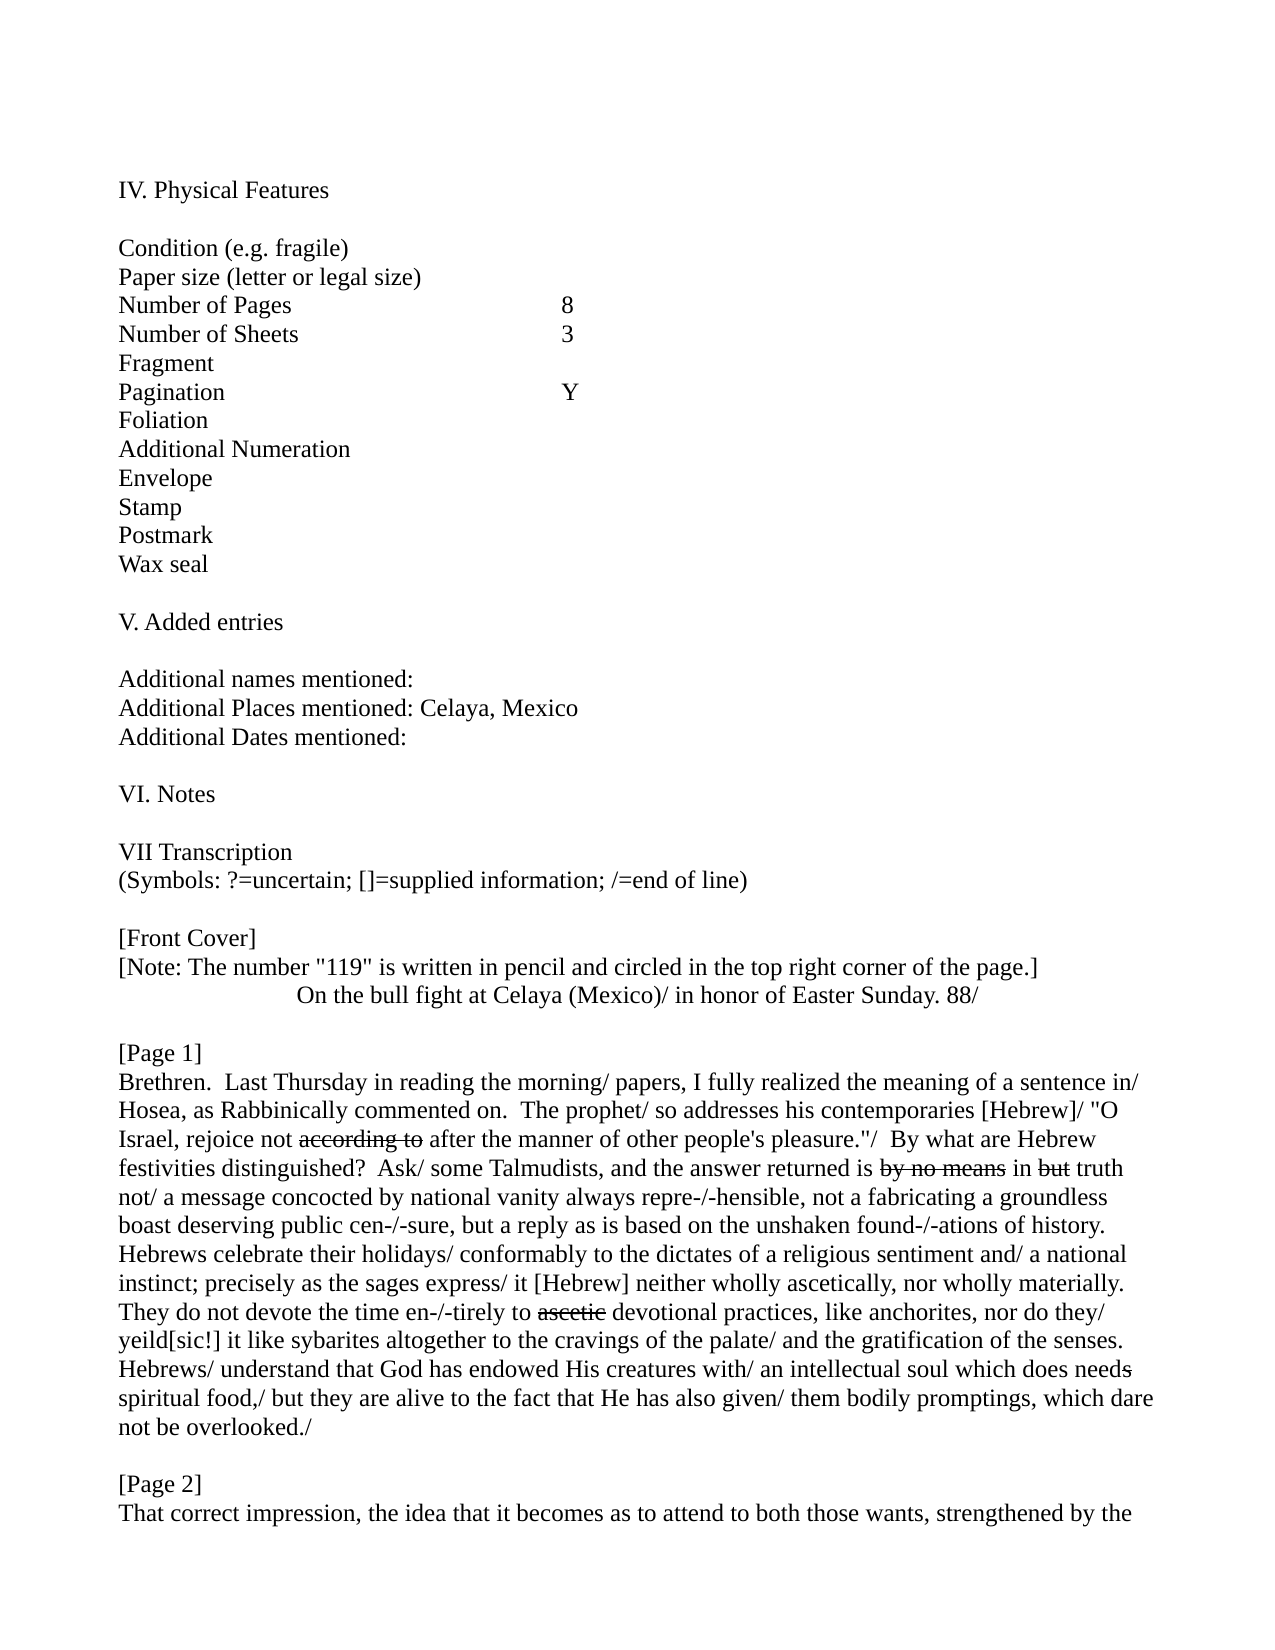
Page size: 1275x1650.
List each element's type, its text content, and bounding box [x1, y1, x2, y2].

text Paper size (letter or legal size) [118, 262, 1157, 291]
text [Page 1] [118, 1038, 1157, 1067]
text [Front Cover] [118, 923, 1157, 952]
text Number of Sheets 3 [118, 319, 1157, 348]
text V. Added entries [118, 607, 1157, 636]
text Wax seal [118, 549, 1157, 578]
text On the bull fight at Celaya (Mexico)/ in honor of Easter Sunday. 88/ [118, 981, 1157, 1009]
text That correct impression, the idea that it becomes as to attend to both those wants, strengthened by the [118, 1498, 1157, 1527]
text VII Transcription [118, 837, 1157, 866]
text Pagination Y [118, 377, 1157, 406]
text Additional Dates mentioned: [118, 722, 1157, 751]
text Stamp [118, 492, 1157, 521]
text Number of Pages 8 [118, 291, 1157, 319]
text [Note: The number "119" is written in pencil and circled in the top right corner of the page.] [118, 952, 1157, 981]
text Envelope [118, 463, 1157, 492]
text Fragment [118, 348, 1157, 377]
text Foliation [118, 406, 1157, 434]
text Additional Places mentioned: Celaya, Mexico [118, 693, 1157, 722]
text Brethren. Last Thursday in reading the morning/ papers, I fully realized the meaning of a sentence in/ Hosea, as Rabbinically commented on. The prophet/ so addresses his contemporaries [Hebrew]/ "O Israel, rejoice not according to after the manner of other people's pleasure."/ By what are Hebrew festivities distinguished? Ask/ some Talmudists, and the answer returned is by no means in but truth not/ a message concocted by national vanity always repre-/-hensible, not a fabricating a groundless boast deserving public cen-/-sure, but a reply as is based on the unshaken found-/-ations of history. Hebrews celebrate their holidays/ conformably to the dictates of a religious sentiment and/ a national instinct; precisely as the sages express/ it [Hebrew] neither wholly ascetically, nor wholly materially. They do not devote the time en-/-tirely to ascetic devotional practices, like anchorites, nor do they/ yeild[sic!] it like sybarites altogether to the cravings of the palate/ and the gratification of the senses. Hebrews/ understand that God has endowed His creatures with/ an intellectual soul which does needs spiritual food,/ but they are alive to the fact that He has also given/ them bodily promptings, which dare not be overlooked./ [118, 1067, 1157, 1441]
text Postma rk [118, 521, 1157, 549]
text IV. Physical Features [118, 176, 1157, 204]
text Additional Numeration [118, 434, 1157, 463]
text Condition (e.g. fragile) [118, 233, 1157, 262]
text VI. Notes [118, 779, 1157, 808]
text [Page 2] [118, 1469, 1157, 1498]
text (Symbols: ?=uncertain; []=supplied information; /=end of line) [118, 866, 1157, 894]
text Additional names mentioned: [118, 664, 1157, 693]
